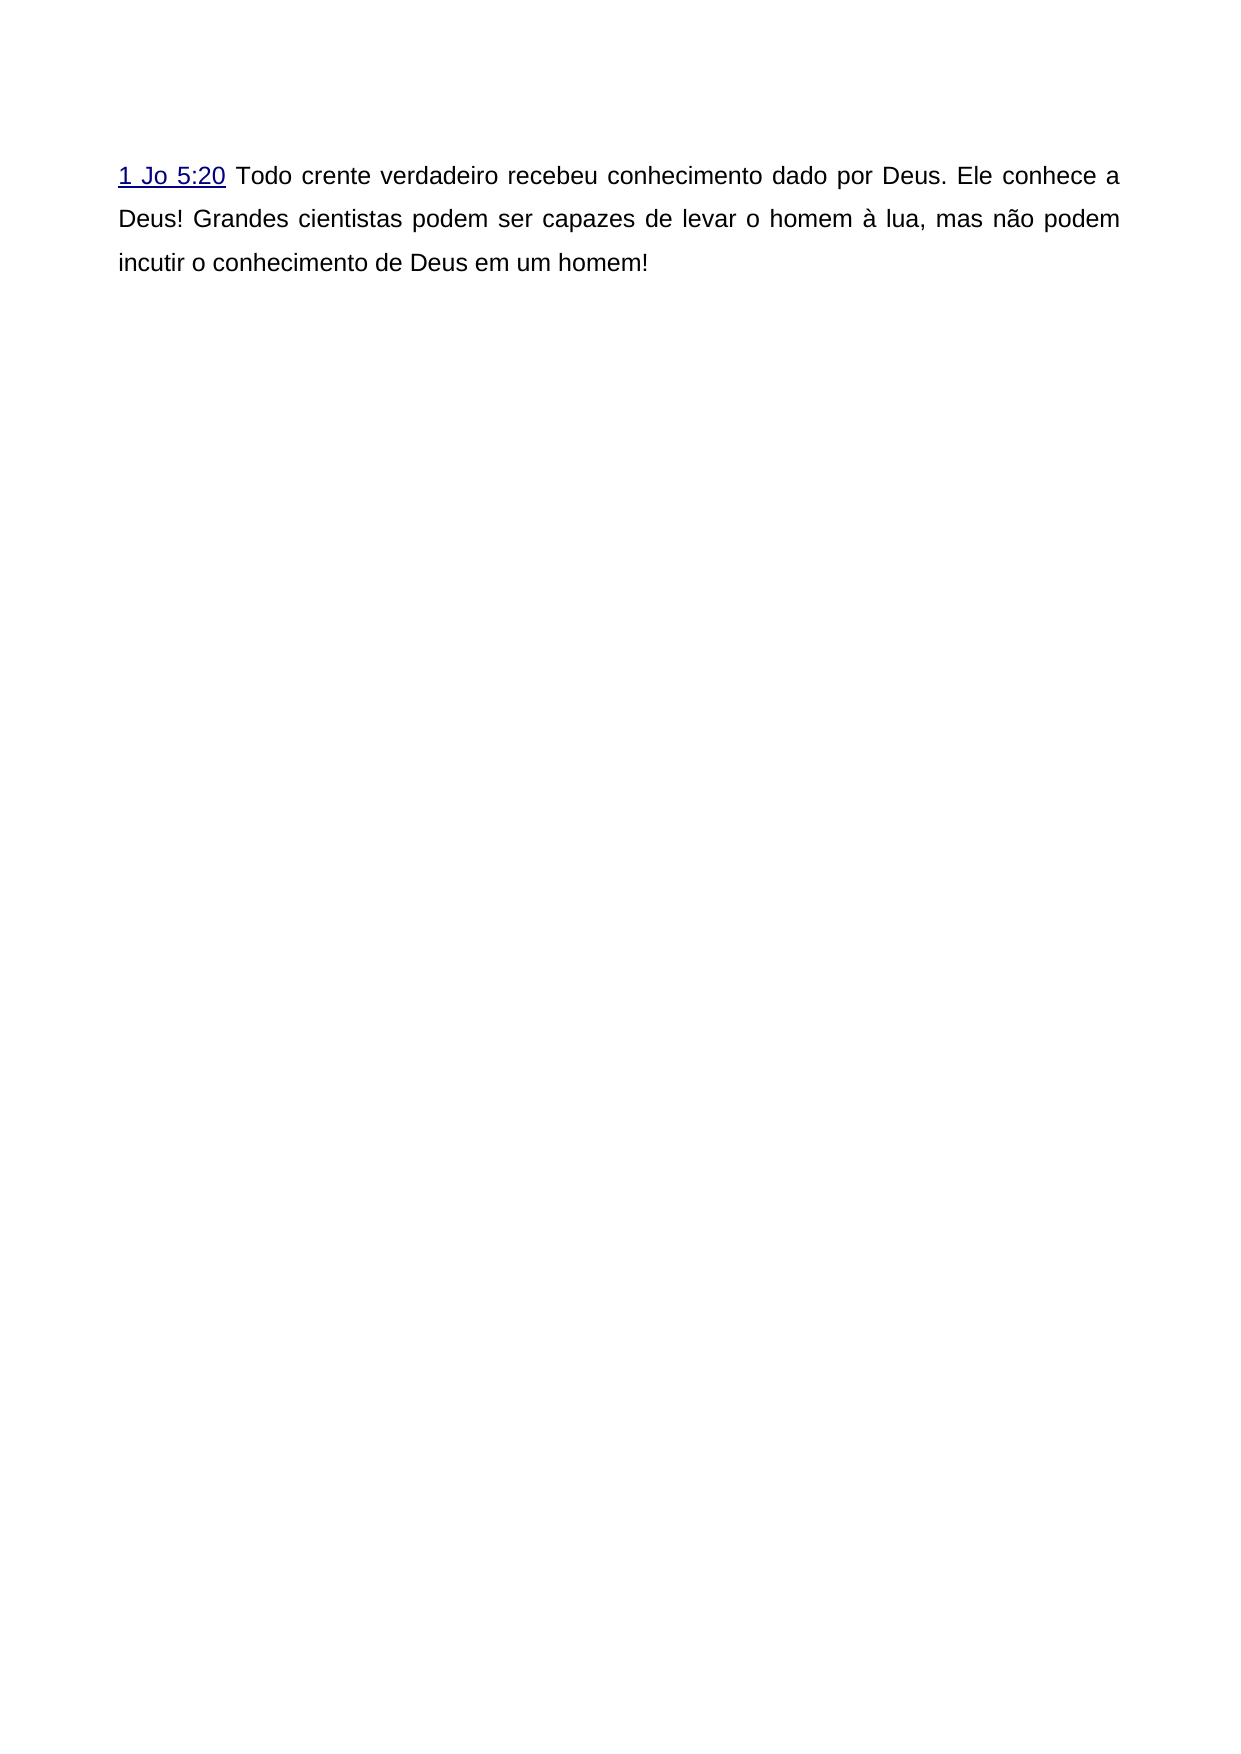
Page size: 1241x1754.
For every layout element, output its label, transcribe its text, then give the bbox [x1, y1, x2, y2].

text 1 Jo 5:20 Todo crente verdadeiro recebeu conhecimento dado por Deus. Ele conhece a Deus! Grandes cientistas podem ser capazes de levar o homem à lua, mas não podem incutir o conhecimento de Deus em um homem! [118, 161, 1122, 276]
